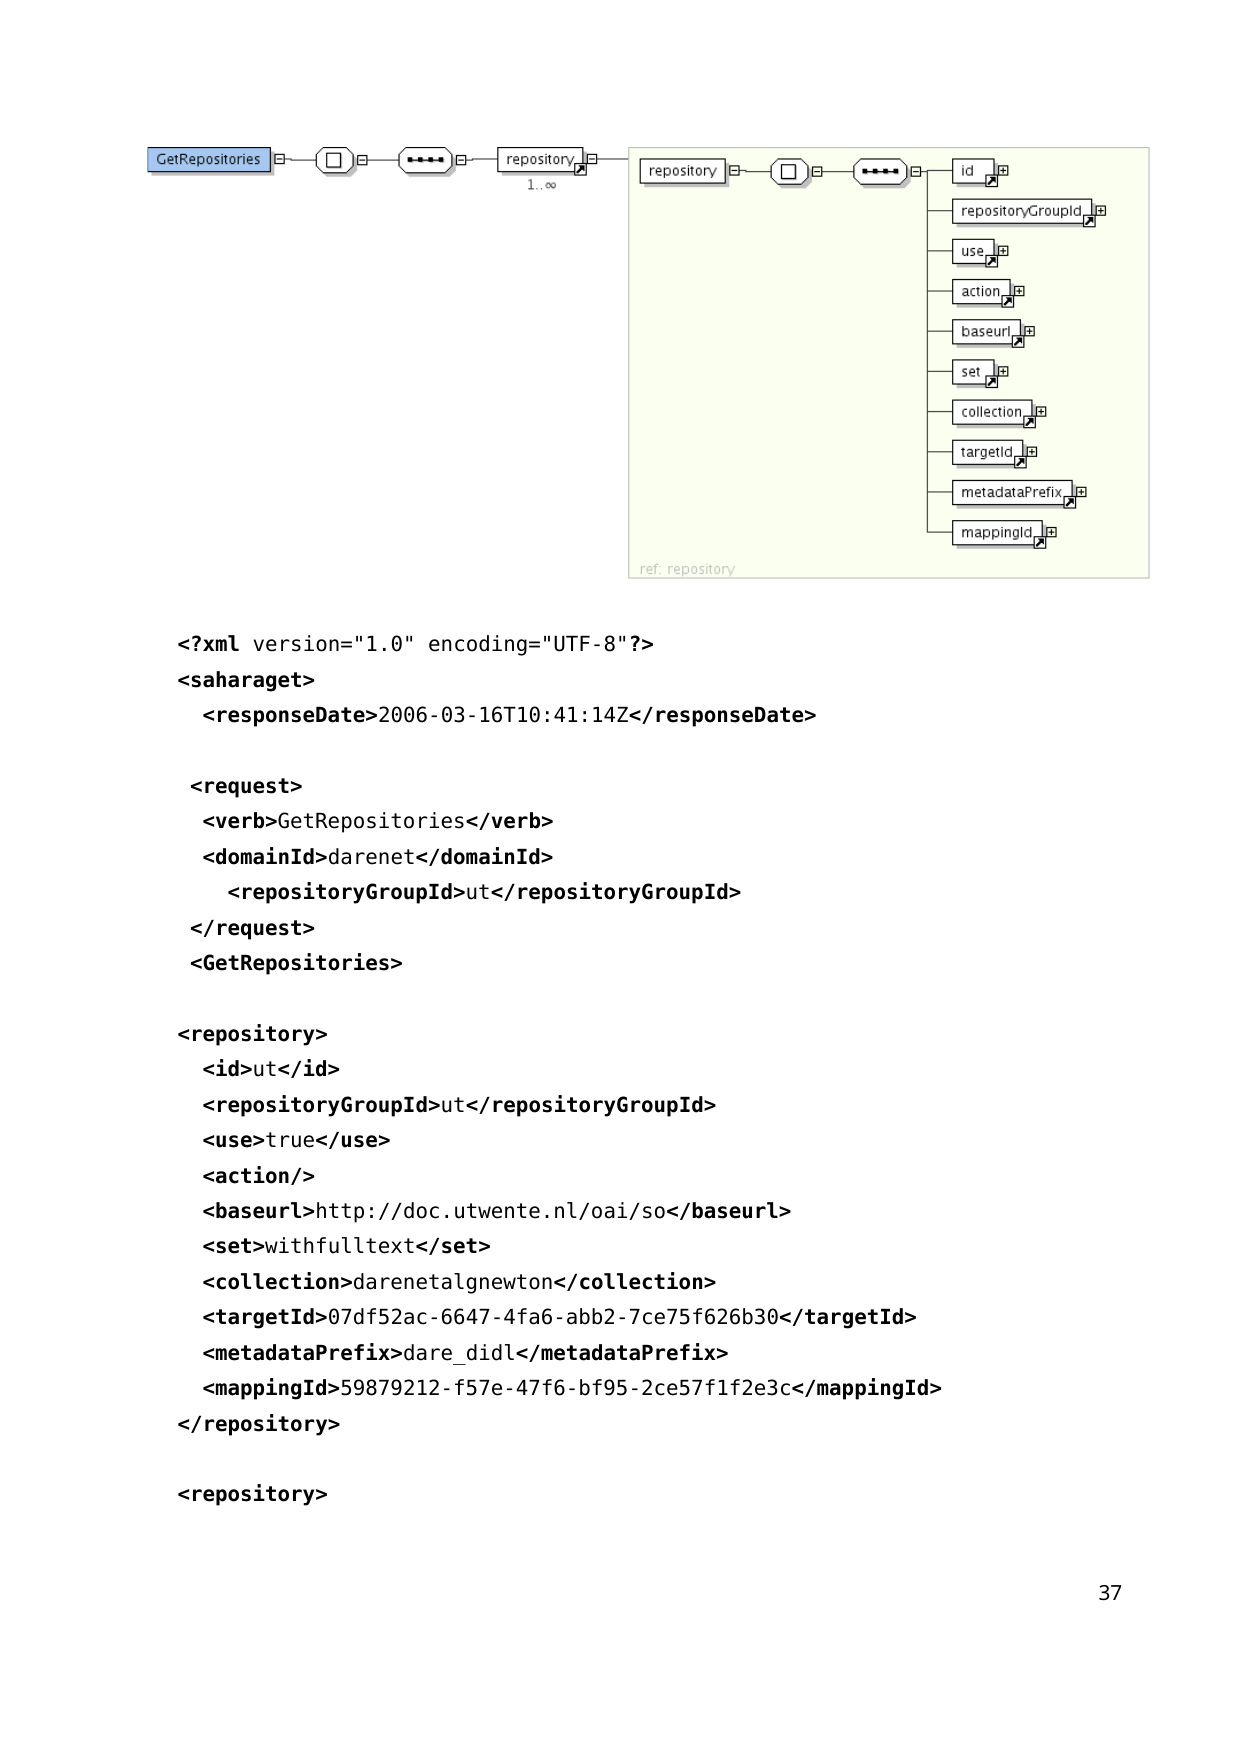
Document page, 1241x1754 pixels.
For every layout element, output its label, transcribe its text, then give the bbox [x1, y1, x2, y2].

text <mappingId>59879212-f57e-47f6-bf95-2ce57f1f2e3c</mappingId> [177, 1365, 1122, 1400]
text <verb>GetRepositories</verb> [177, 798, 1122, 834]
text <repository> [177, 1471, 1122, 1507]
text <repositoryGroupId>ut</repositoryGroupId> [177, 869, 1122, 904]
picture [147, 147, 1152, 581]
text </repository> [177, 1400, 1122, 1436]
text <id>ut</id> [177, 1046, 1122, 1082]
text <request> [177, 763, 1122, 798]
text <GetRepositories> [177, 940, 1122, 975]
text <action/> [177, 1152, 1122, 1188]
text <baseurl>http://doc.utwente.nl/oai/so</baseurl> [177, 1188, 1122, 1223]
text </request> [177, 904, 1122, 940]
text <collection>darenetalgnewton</collection> [177, 1259, 1122, 1294]
text <metadataPrefix>dare_didl</metadataPrefix> [177, 1329, 1122, 1365]
text <set>withfulltext</set> [177, 1223, 1122, 1259]
text <targetId>07df52ac-6647-4fa6-abb2-7ce75f626b30</targetId> [177, 1294, 1122, 1329]
text <repositoryGroupId>ut</repositoryGroupId> [177, 1082, 1122, 1117]
text <?xml version="1.0" encoding="UTF-8"?> [177, 621, 1122, 657]
text <repository> [177, 1011, 1122, 1046]
text <domainId>darenet</domainId> [177, 834, 1122, 869]
text <saharaget> [177, 657, 1122, 692]
text <responseDate>2006-03-16T10:41:14Z</responseDate> [177, 692, 1122, 727]
text <use>true</use> [177, 1117, 1122, 1152]
